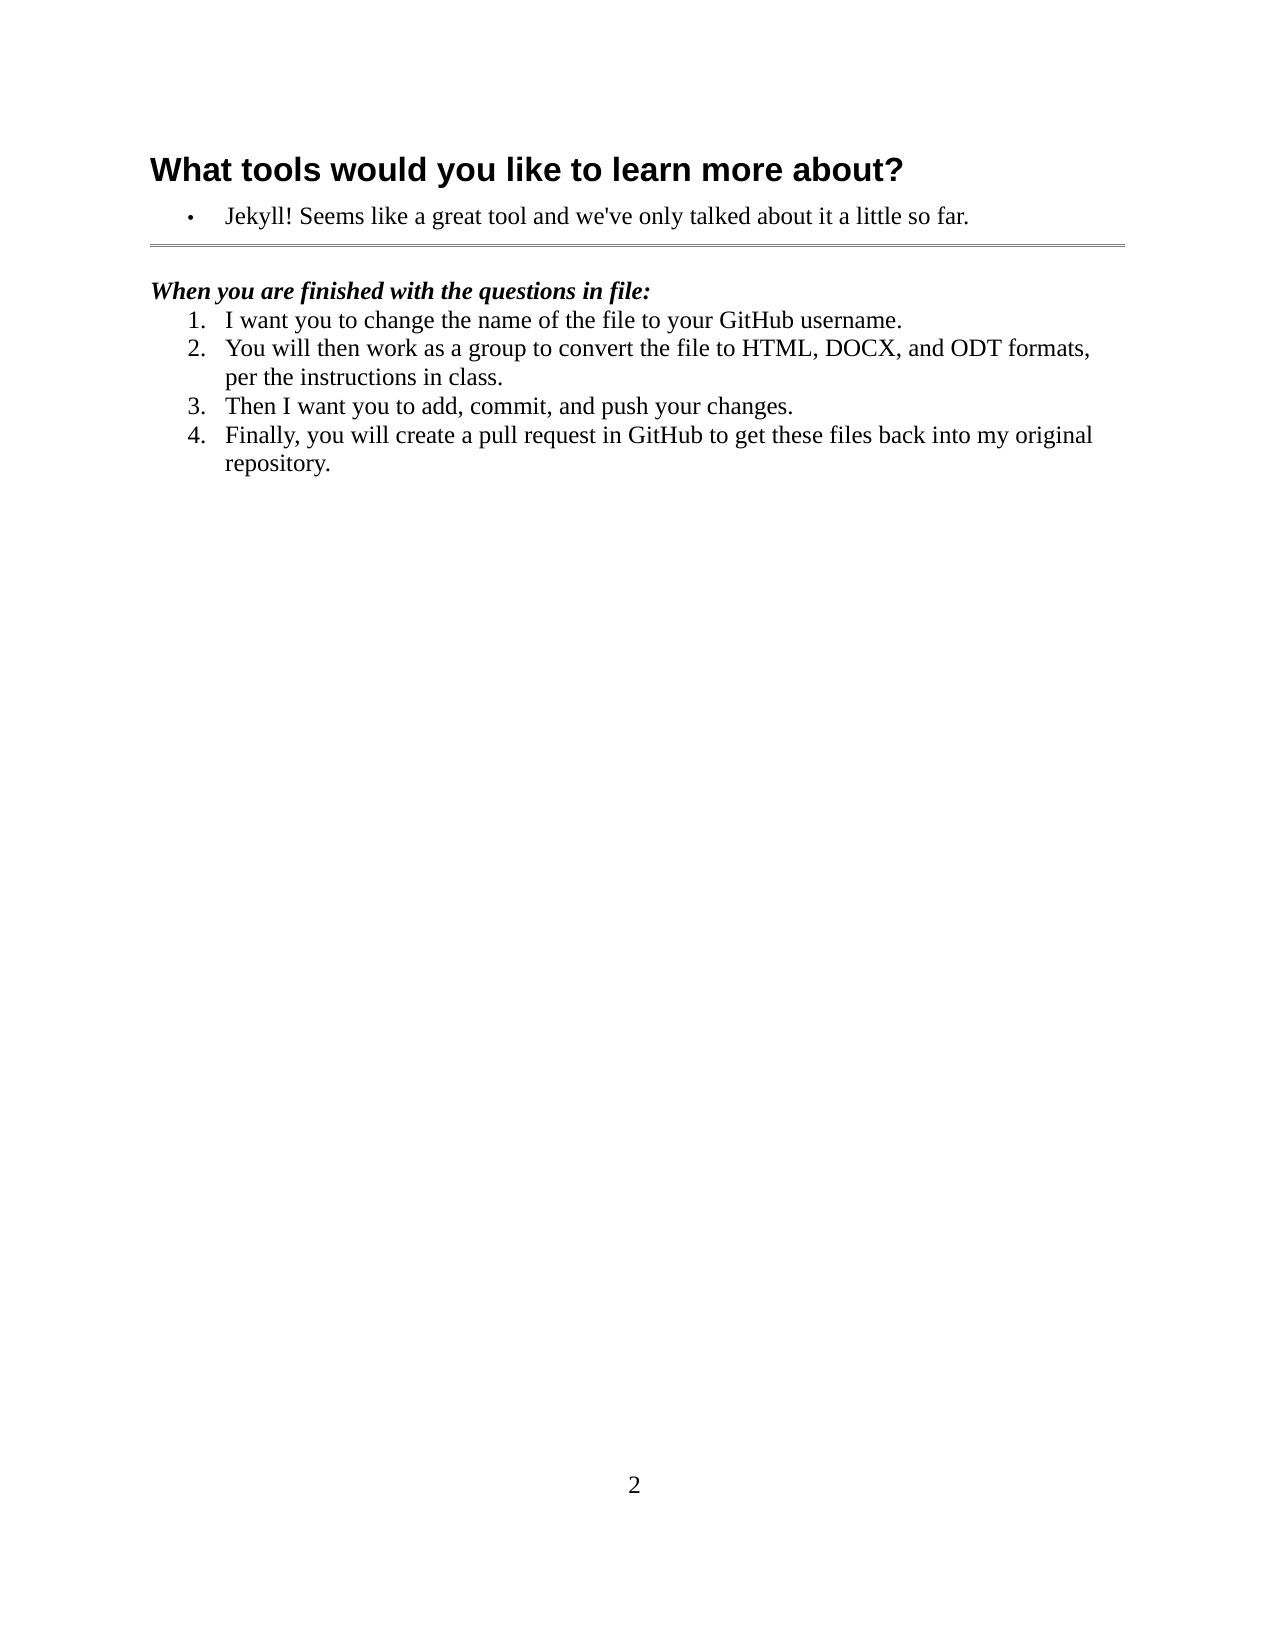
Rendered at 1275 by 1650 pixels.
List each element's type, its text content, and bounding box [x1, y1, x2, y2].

text When you are finished with the questions in file: [150, 276, 1125, 305]
list I want you to change the name of the file to your GitHub username. [187, 305, 1125, 333]
list Jekyll! Seems like a great tool and we've only talked about it a little so far. [187, 201, 1125, 230]
list Then I want you to add, commit, and push your changes. [187, 391, 1125, 420]
subtitle What tools would you like to learn more about? [150, 150, 1125, 189]
list Finally, you will create a pull request in GitHub to get these files back into my original repository. [187, 420, 1125, 477]
list You will then work as a group to convert the file to HTML, DOCX, and ODT formats, per the instructions in class. [187, 333, 1125, 391]
